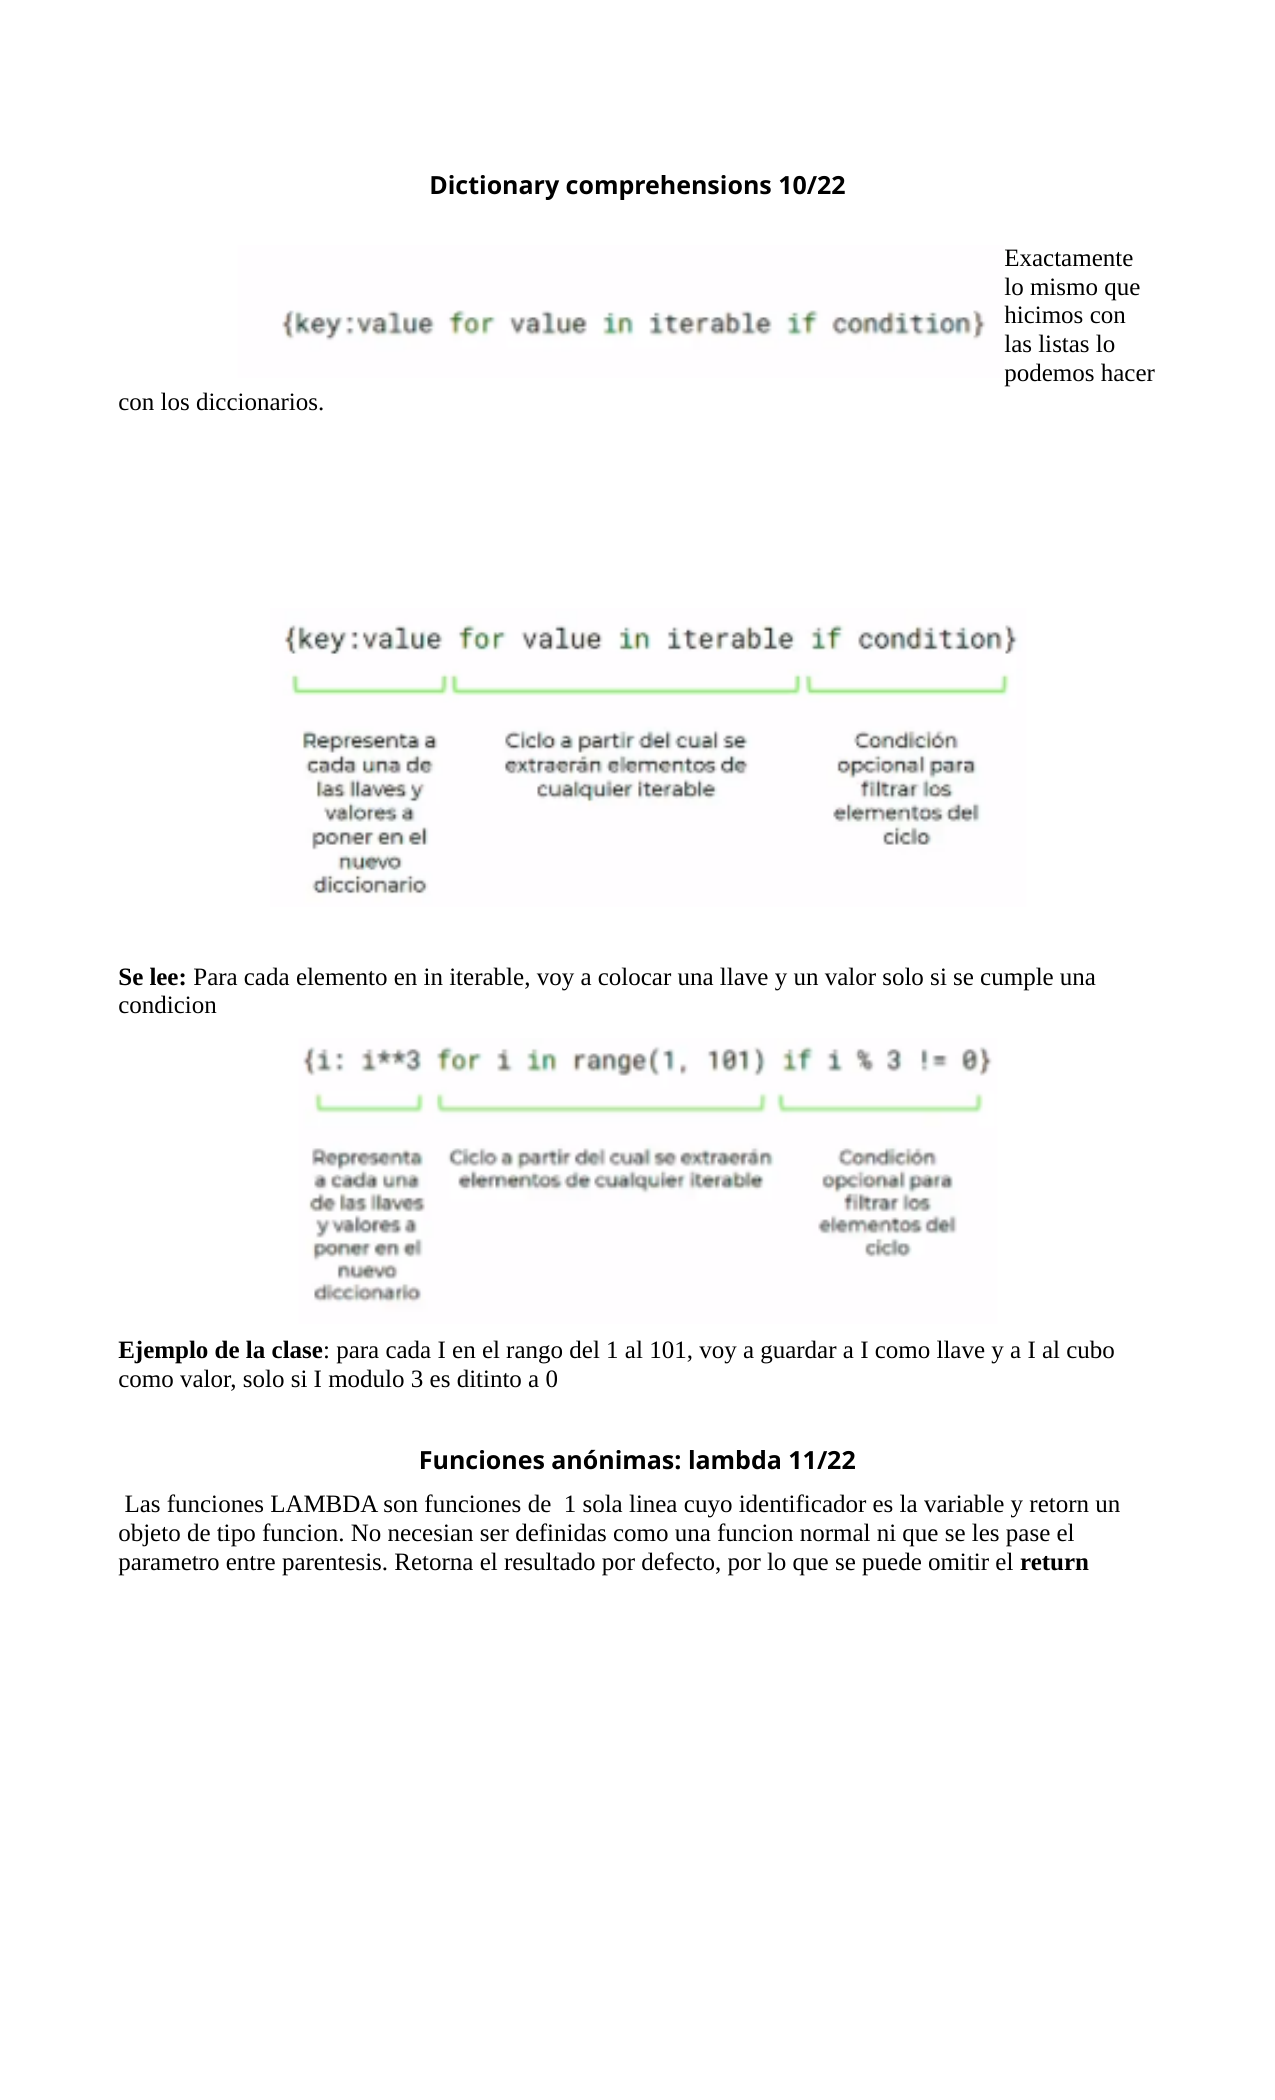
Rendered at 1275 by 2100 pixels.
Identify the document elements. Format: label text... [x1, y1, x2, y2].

picture [270, 608, 1027, 907]
text Las funciones LAMBDA son funciones de 1 sola linea cuyo identificador es la variable y retorn un objeto de tipo funcion. No necesian ser definidas como una funcion normal ni que se les pase el parametro entre parentesis. Retorna el resultado por defecto, por lo que se puede omitir el return [118, 1489, 1157, 1575]
subtitle Funciones anónimas: lambda 11/22 [118, 1443, 1157, 1477]
text Ejemplo de la clase: para cada I en el rango del 1 al 101, voy a guardar a I como llave y a I al cubo como valor, solo si I modulo 3 es ditinto a 0 [118, 1336, 1157, 1393]
text Exactamente lo mismo que hicimos con las listas lo podemos hacer con los diccionarios. [118, 243, 1157, 416]
text Se lee: Para cada elemento en in iterable, voy a colocar una llave y un valor solo si se cumple una condicion [118, 962, 1157, 1019]
subtitle Dictionary comprehensions 10/22 [118, 168, 1157, 202]
picture [237, 245, 1005, 378]
picture [298, 1038, 998, 1324]
